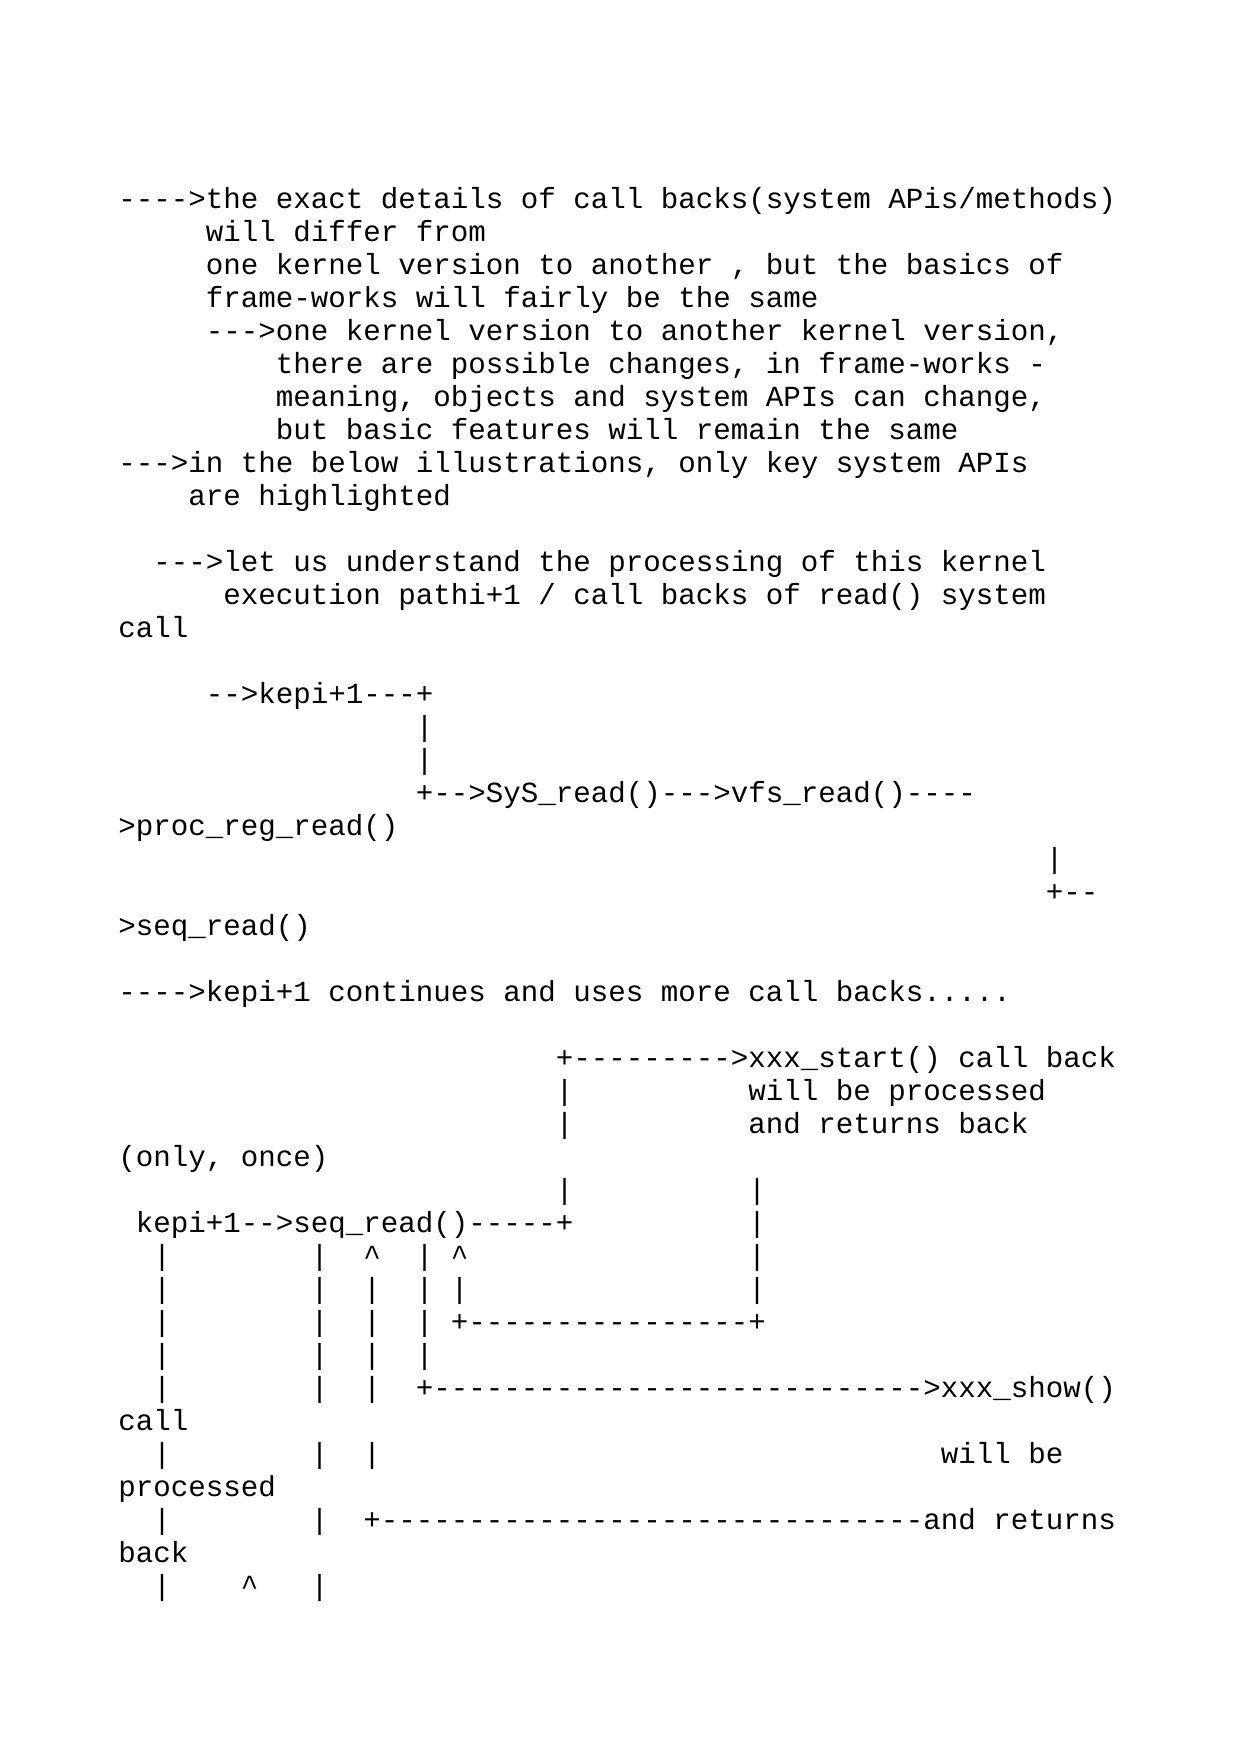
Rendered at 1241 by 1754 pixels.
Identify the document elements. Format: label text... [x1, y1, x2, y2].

text +--------->xxx_start() call back [118, 1043, 1122, 1076]
text | | ^ | ^ | [118, 1241, 1122, 1274]
text --->one kernel version to another kernel version, [118, 316, 1122, 349]
text ---->the exact details of call backs(system APis/methods) [118, 184, 1122, 217]
text | | | | [118, 1340, 1122, 1373]
text --->let us understand the processing of this kernel [118, 547, 1122, 580]
text one kernel version to another , but the basics of [118, 250, 1122, 283]
text -->kepi+1---+ [118, 679, 1122, 712]
text +-->SyS_read()--->vfs_read()---->proc_reg_read() [118, 778, 1122, 844]
text execution pathi+1 / call backs of read() system call [118, 580, 1122, 646]
text | will be processed [118, 1076, 1122, 1109]
text +-->seq_read() [118, 878, 1122, 944]
text | [118, 746, 1122, 778]
text | | [118, 1175, 1122, 1208]
text | | | | +----------------+ [118, 1307, 1122, 1340]
text | [118, 844, 1122, 878]
text frame-works will fairly be the same [118, 283, 1122, 316]
text but basic features will remain the same [118, 415, 1122, 448]
text will differ from [118, 217, 1122, 250]
text | ^ | [118, 1571, 1122, 1604]
text there are possible changes, in frame-works - [118, 349, 1122, 382]
text | | | | | | [118, 1274, 1122, 1307]
text ---->kepi+1 continues and uses more call backs..... [118, 977, 1122, 1010]
text | | | will be processed [118, 1439, 1122, 1505]
text kepi+1-->seq_read()-----+ | [118, 1208, 1122, 1241]
text are highlighted [118, 481, 1122, 514]
text | | | +---------------------------->xxx_show() call [118, 1373, 1122, 1439]
text meaning, objects and system APIs can change, [118, 382, 1122, 415]
text | | +-------------------------------and returns back [118, 1505, 1122, 1571]
text | and returns back (only, once) [118, 1109, 1122, 1175]
text | [118, 712, 1122, 746]
text --->in the below illustrations, only key system APIs [118, 448, 1122, 481]
